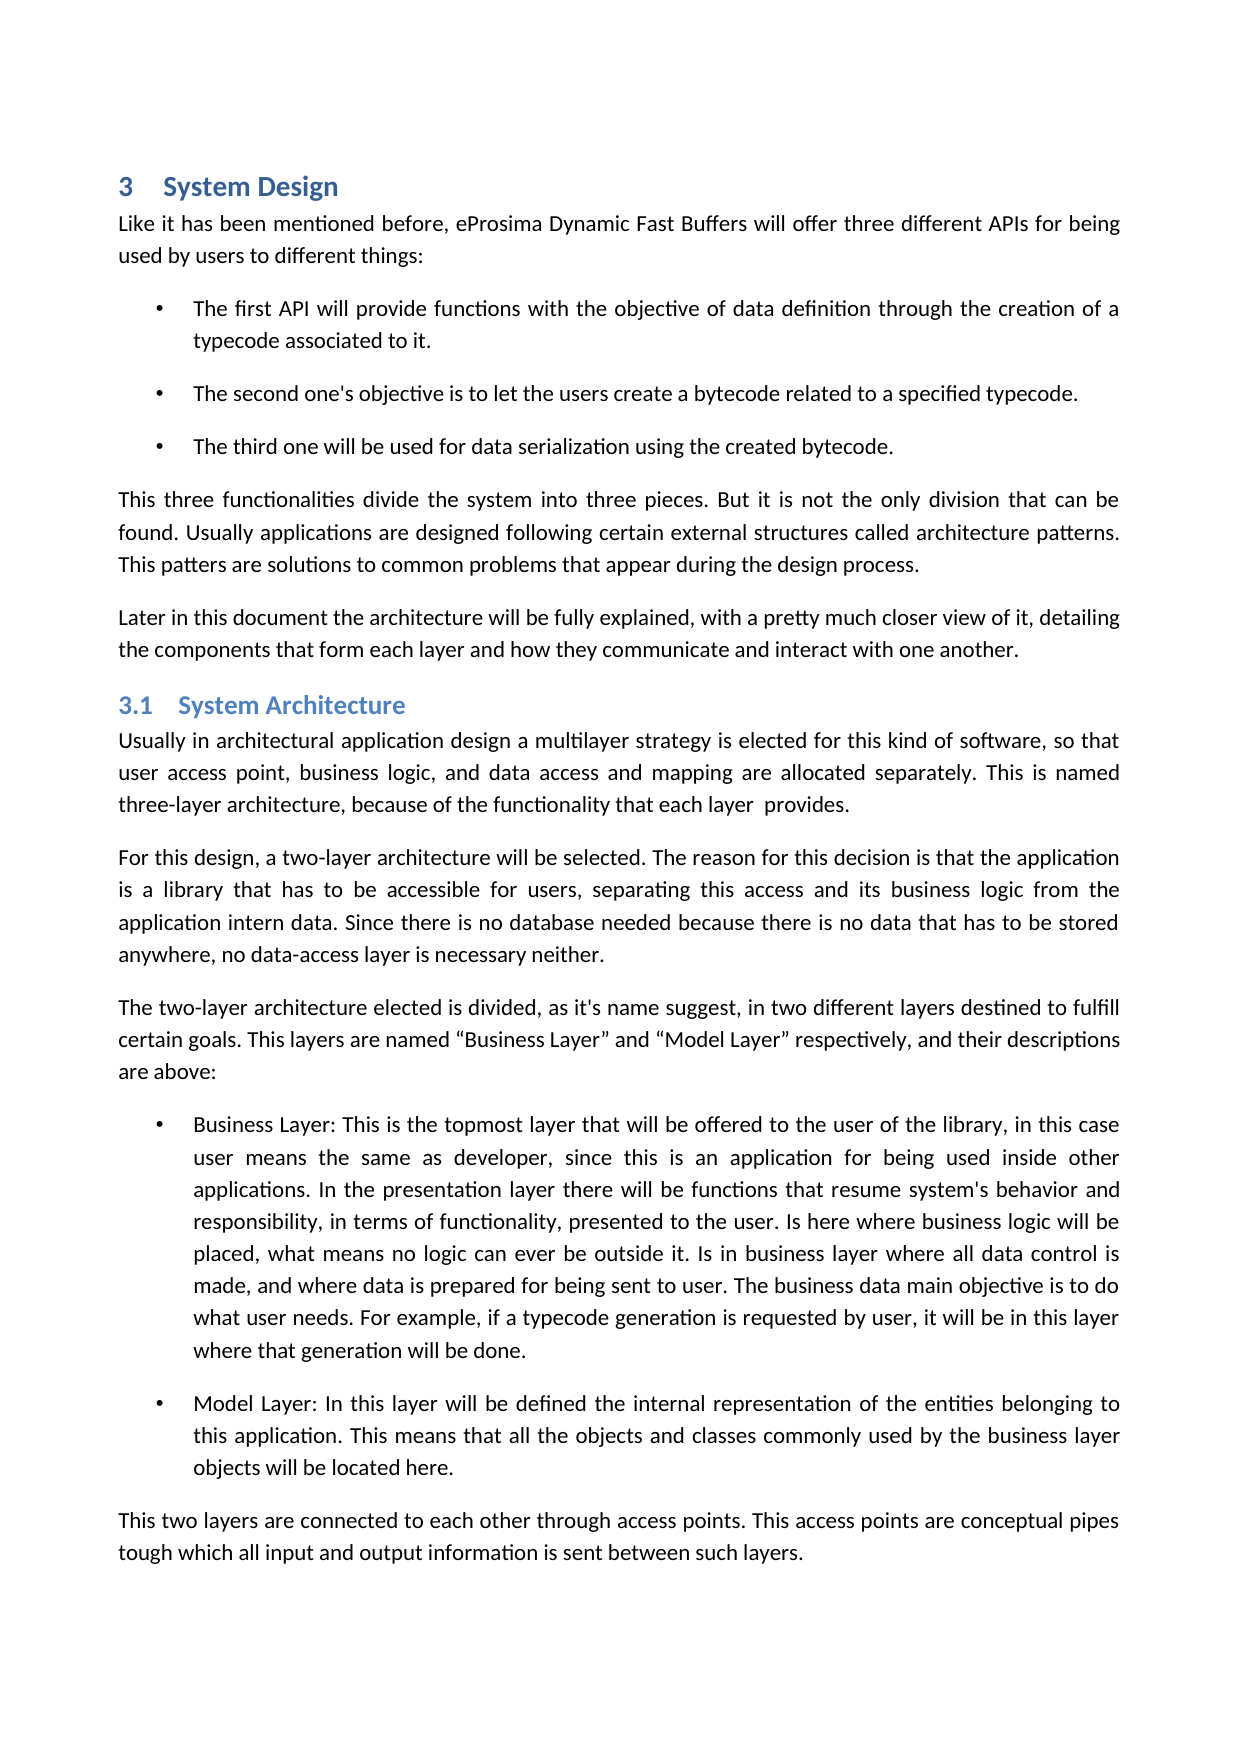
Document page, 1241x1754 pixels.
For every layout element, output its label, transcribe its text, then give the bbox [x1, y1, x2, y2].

text The two-layer architecture elected is divided, as it's name suggest, in two different layers destined to fulfill certain goals. This layers are named “Business Layer” and “Model Layer” respectively, and their descriptions are above: [118, 993, 1122, 1085]
list The third one will be used for data serialization using the created bytecode. [156, 432, 1122, 461]
subtitle System Architecture [118, 688, 1122, 721]
text For this design, a two-layer architecture will be selected. The reason for this decision is that the application is a library that has to be accessible for users, separating this access and its business logic from the application intern data. Since there is no database needed because there is no data that has to be stored anywhere, no data-access layer is necessary neither. [118, 843, 1122, 968]
text Like it has been mentioned before, eProsima Dynamic Fast Buffers will offer three different APIs for being used by users to different things: [118, 209, 1122, 269]
list The first API will provide functions with the objective of data definition through the creation of a typecode associated to it. [156, 294, 1122, 354]
list The second one's objective is to let the users create a bytecode related to a specified typecode. [156, 379, 1122, 407]
text Usually in architectural application design a multilayer strategy is elected for this kind of software, so that user access point, business logic, and data access and mapping are allocated separately. This is named three-layer architecture, because of the functionality that each layer provides. [118, 726, 1122, 818]
text Later in this document the architecture will be fully explained, with a pretty much closer view of it, detailing the components that form each layer and how they communicate and interact with one another. [118, 603, 1122, 663]
subtitle System Design [118, 168, 1122, 204]
list Model Layer: In this layer will be defined the internal representation of the entities belonging to this application. This means that all the objects and classes commonly used by the business layer objects will be located here. [156, 1389, 1122, 1481]
list Business Layer: This is the topmost layer that will be offered to the user of the library, in this case user means the same as developer, since this is an application for being used inside other applications. In the presentation layer there will be functions that resume system's behavior and responsibility, in terms of functionality, presented to the user. Is here where business logic will be placed, what means no logic can ever be outside it. Is in business layer where all data control is made, and where data is prepared for being sent to user. The business data main objective is to do what user needs. For example, if a typecode generation is requested by user, it will be in this layer where that generation will be done. [156, 1110, 1122, 1364]
text This two layers are connected to each other through access points. This access points are conceptual pipes tough which all input and output information is sent between such layers. [118, 1506, 1122, 1566]
text This three functionalities divide the system into three pieces. But it is not the only division that can be found. Usually applications are designed following certain external structures called architecture patterns. This patters are solutions to common problems that appear during the design process. [118, 486, 1122, 578]
